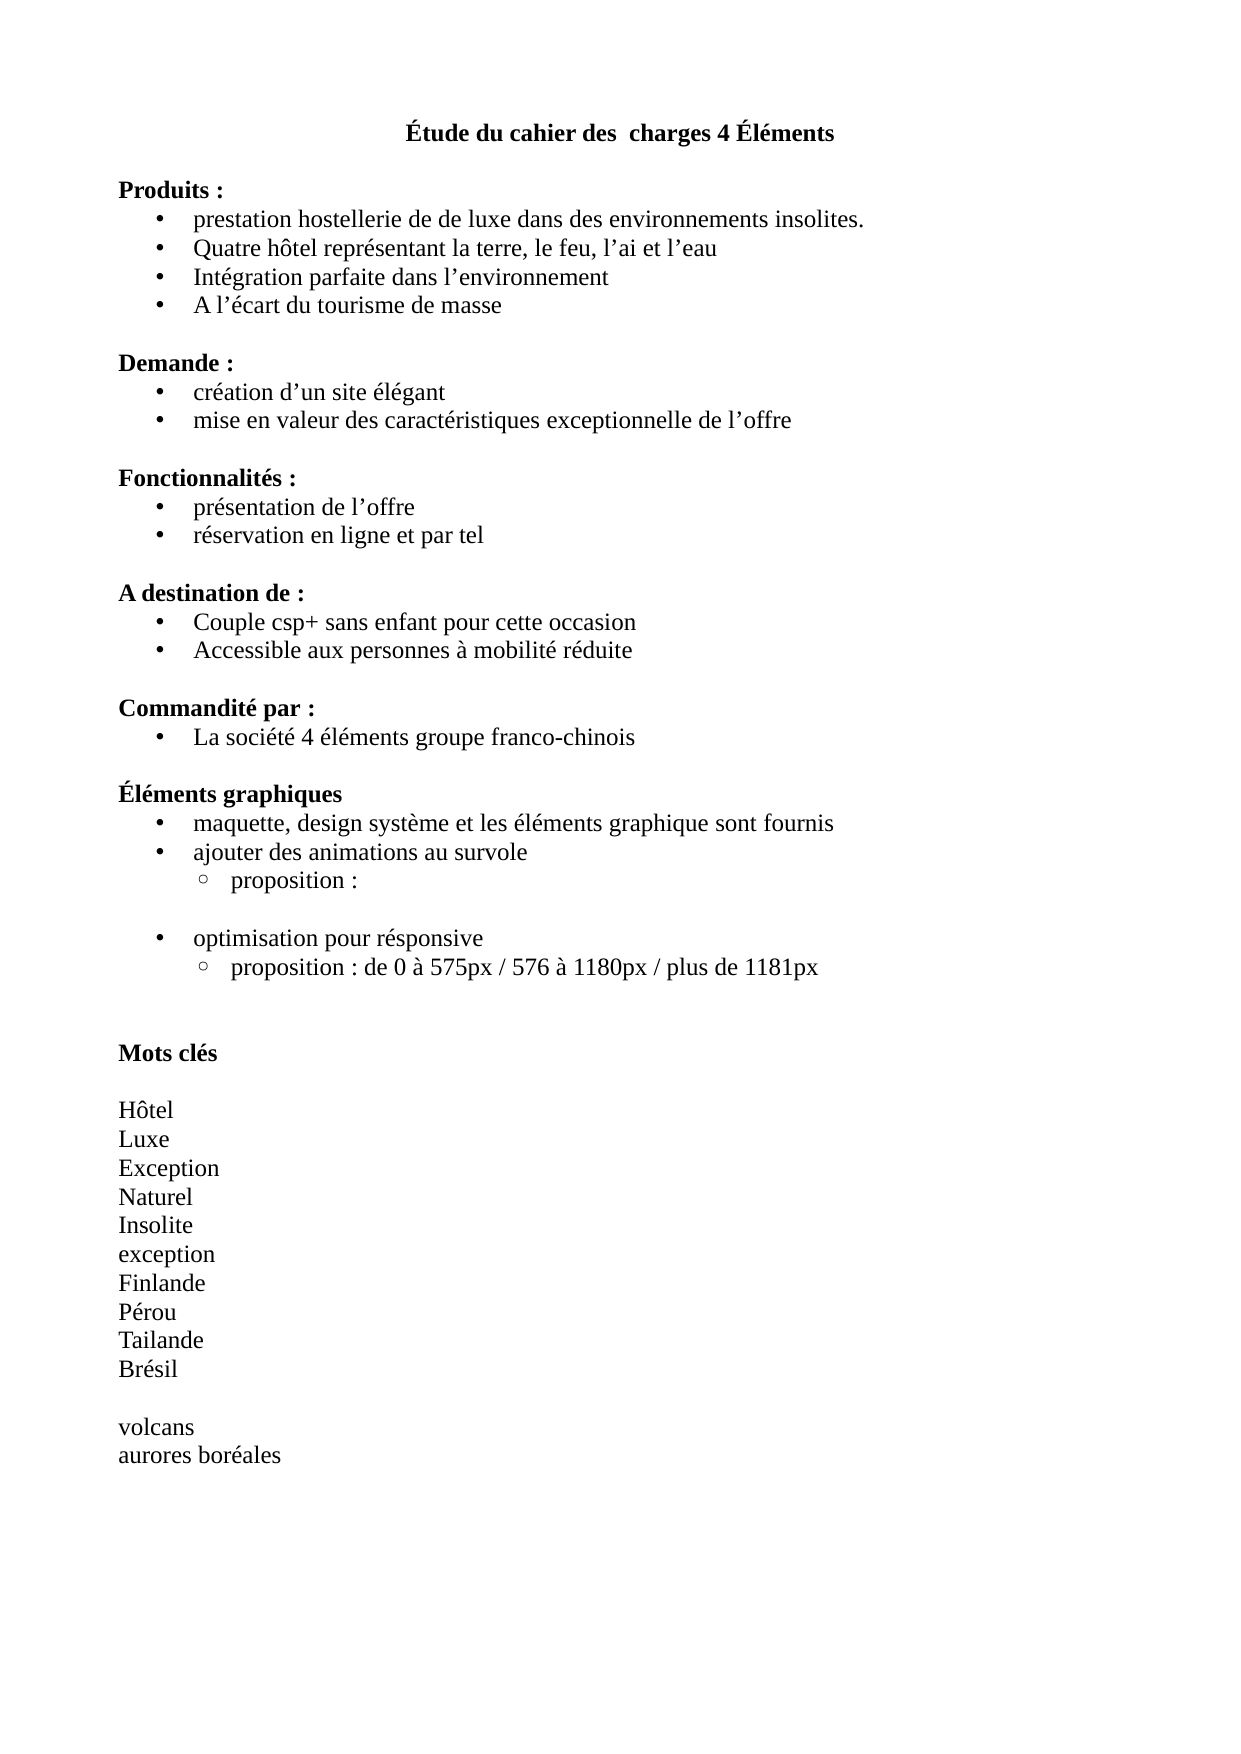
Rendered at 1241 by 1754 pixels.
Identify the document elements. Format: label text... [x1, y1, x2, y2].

text volcans [118, 1412, 1122, 1441]
text Fonctionnalités : [118, 463, 1122, 492]
list ajouter des animations au survole [156, 837, 1122, 866]
list mise en valeur des caractéristiques exceptionnelle de l’offre [156, 406, 1122, 434]
text Exception [118, 1153, 1122, 1182]
list maquette, design système et les éléments graphique sont fournis [156, 808, 1122, 837]
list Intégration parfaite dans l’environnement [156, 262, 1122, 291]
text Hôtel [118, 1096, 1122, 1124]
list réservation en ligne et par tel [156, 521, 1122, 549]
list Couple csp+ sans enfant pour cette occasion [156, 607, 1122, 636]
text Demande : [118, 348, 1122, 377]
text Insolite [118, 1211, 1122, 1239]
text Éléments graphiques [118, 779, 1122, 808]
text Tailande [118, 1326, 1122, 1354]
list optimisation pour résponsive [156, 923, 1122, 952]
list création d’un site élégant [156, 377, 1122, 406]
text Commandité par : [118, 693, 1122, 722]
text Étude du cahier des charges 4 Éléments [118, 118, 1122, 147]
text Pérou [118, 1297, 1122, 1326]
list Accessible aux personnes à mobilité réduite [156, 636, 1122, 664]
list proposition : de 0 à 575px / 576 à 1180px / plus de 1181px [193, 952, 1122, 981]
text Naturel [118, 1182, 1122, 1211]
text Produits : [118, 176, 1122, 204]
text Luxe [118, 1124, 1122, 1153]
text A destination de : [118, 578, 1122, 607]
text exception [118, 1239, 1122, 1268]
list A l’écart du tourisme de masse [156, 291, 1122, 319]
list présentation de l’offre [156, 492, 1122, 521]
text Finlande [118, 1268, 1122, 1297]
list proposition : [193, 866, 1122, 894]
list prestation hostellerie de de luxe dans des environnements insolites. [156, 204, 1122, 233]
text Mots clés [118, 1038, 1122, 1067]
list La société 4 éléments groupe franco-chinois [156, 722, 1122, 751]
list Quatre hôtel représentant la terre, le feu, l’ai et l’eau [156, 233, 1122, 262]
text aurores boréales [118, 1441, 1122, 1469]
text Brésil [118, 1354, 1122, 1383]
